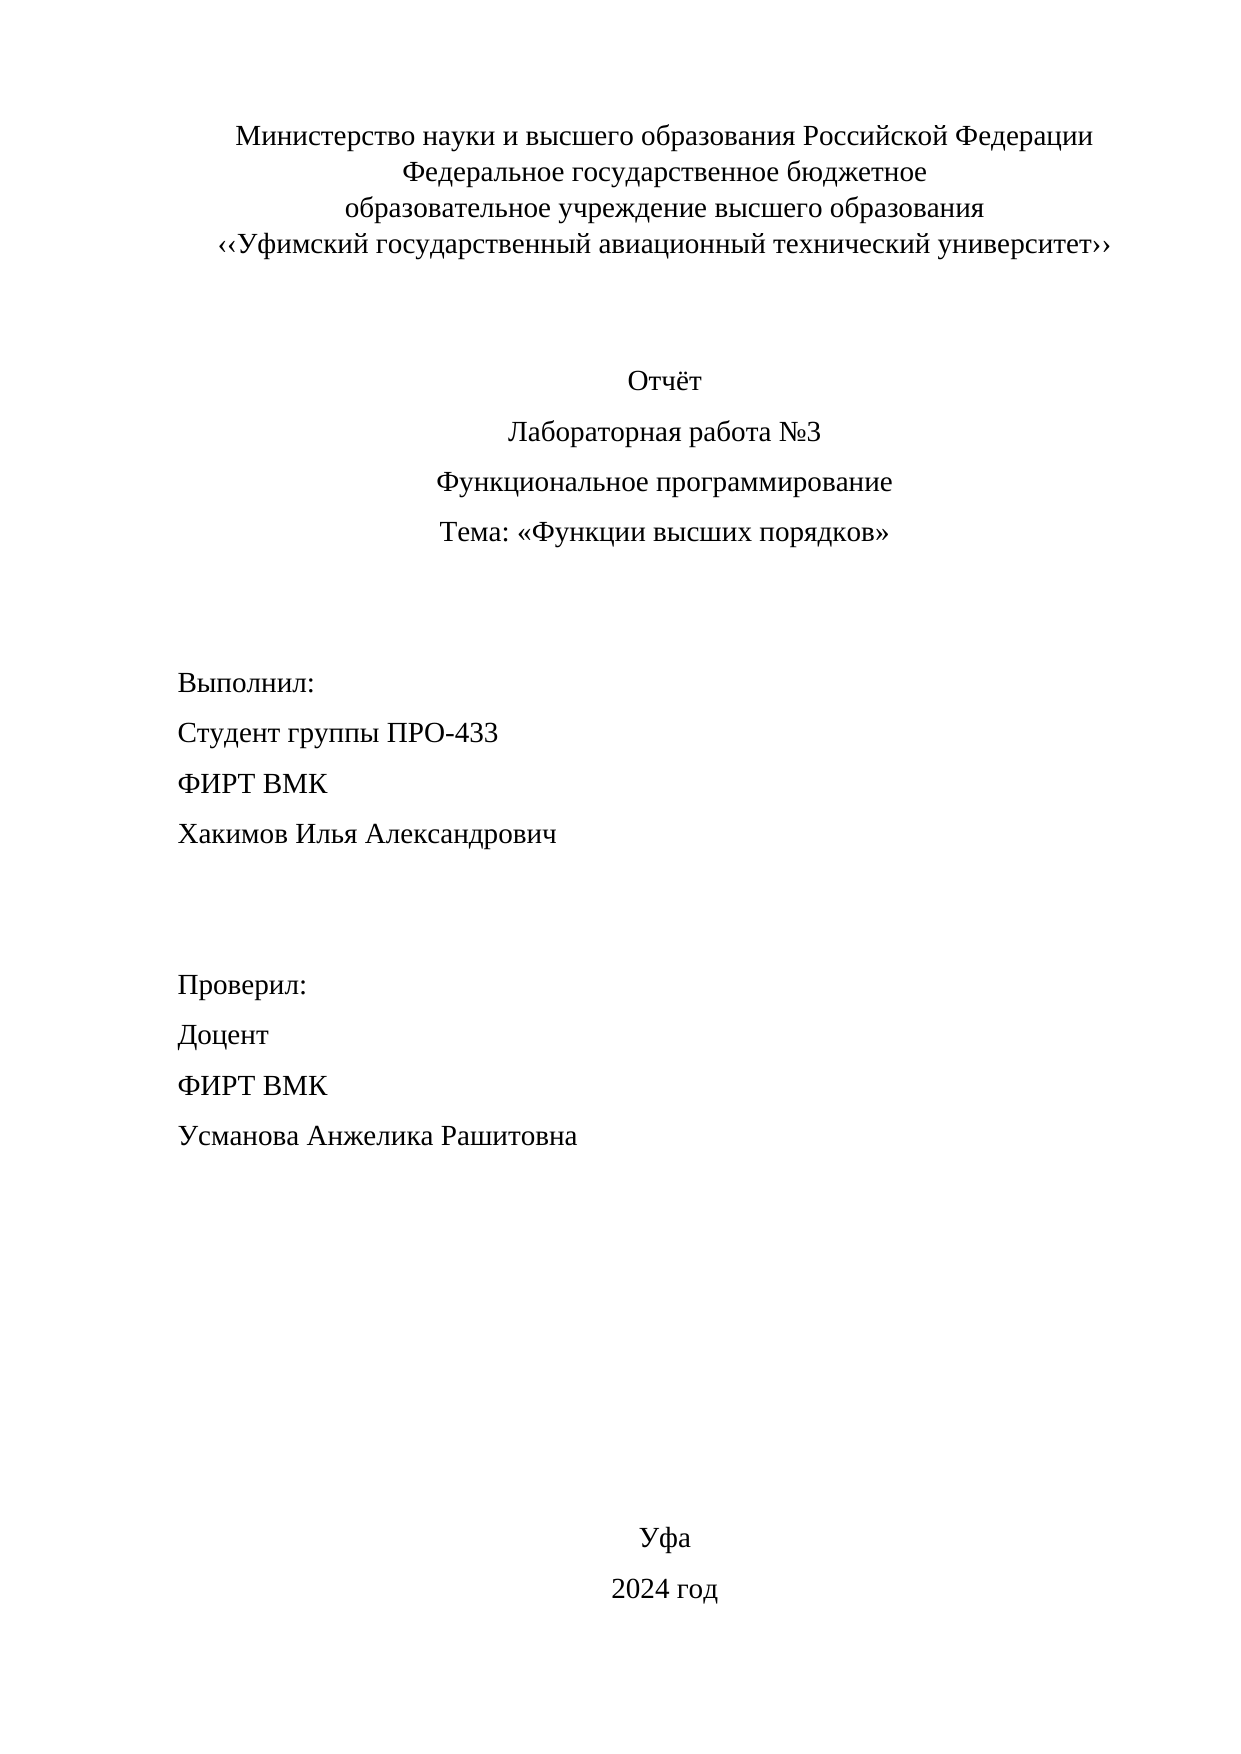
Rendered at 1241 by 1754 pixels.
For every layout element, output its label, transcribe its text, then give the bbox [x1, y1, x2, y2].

text Доцент [177, 1017, 1152, 1051]
text Лабораторная работа №3 [177, 414, 1152, 447]
text Проверил: [177, 967, 1152, 1001]
text Студент группы ПРО-433 [177, 716, 1152, 749]
text Тема: «Функции высших порядков» [177, 514, 1152, 548]
text 2024 год [177, 1571, 1152, 1604]
text Министерство науки и высшего образования Российской Федерации [177, 118, 1152, 152]
text Отчёт [177, 363, 1152, 397]
text Усманова Анжелика Рашитовна [177, 1118, 1152, 1152]
text ФИРТ ВМК [177, 766, 1152, 799]
text ФИРТ ВМК [177, 1068, 1152, 1101]
text Федеральное государственное бюджетное [177, 154, 1152, 188]
text Выполнил: [177, 665, 1152, 699]
text образовательное учреждение высшего образования [177, 190, 1152, 224]
text Хакимов Илья Александрович [177, 816, 1152, 850]
text Функциональное программирование [177, 464, 1152, 497]
text Уфа [177, 1521, 1152, 1554]
text ‹‹Уфимский государственный авиационный технический университет›› [177, 227, 1152, 260]
